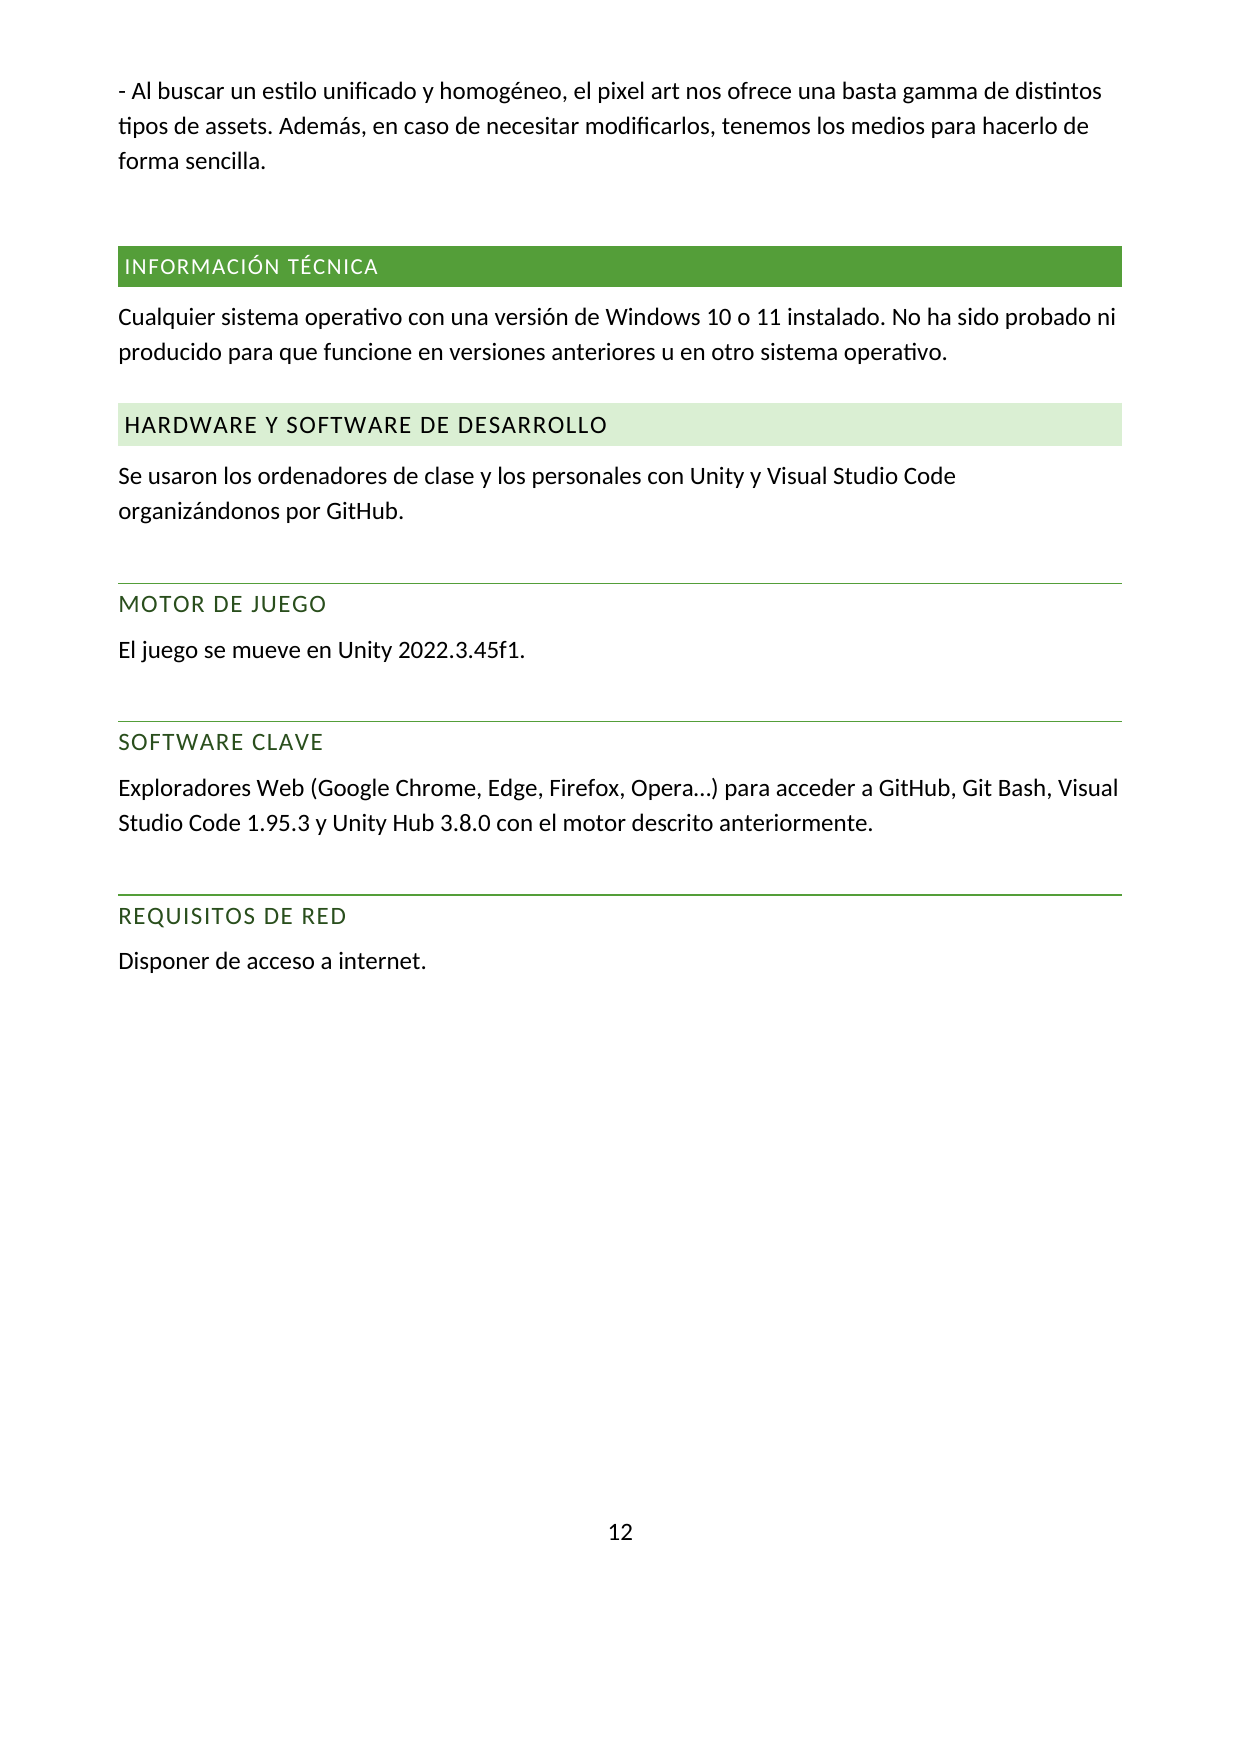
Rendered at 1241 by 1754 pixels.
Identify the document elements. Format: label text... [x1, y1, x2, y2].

subtitle Requisitos de red [118, 896, 1122, 930]
text Se usaron los ordenadores de clase y los personales con Unity y Visual Studio Code organizándonos por GitHub. [118, 461, 1122, 526]
text Cualquier sistema operativo con una versión de Windows 10 o 11 instalado. No ha sido probado ni producido para que funcione en versiones anteriores u en otro sistema operativo. [118, 301, 1122, 367]
text El juego se mueve en Unity 2022.3.45f1. [118, 634, 1122, 664]
subtitle Hardware y software de desarrollo [124, 409, 1116, 439]
text Disponer de acceso a internet. [118, 945, 1122, 976]
subtitle Motor de juego [118, 584, 1122, 619]
text Exploradores Web (Google Chrome, Edge, Firefox, Opera…) para acceder a GitHub, Git Bash, Visual Studio Code 1.95.3 y Unity Hub 3.8.0 con el motor descrito anteriormente. [118, 772, 1122, 837]
text - Al buscar un estilo unificado y homogéneo, el pixel art nos ofrece una basta gamma de distintos tipos de assets. Además, en caso de necesitar modificarlos, tenemos los medios para hacerlo de forma sencilla. [118, 75, 1122, 211]
subtitle Software clave [118, 722, 1122, 757]
subtitle Información Técnica [124, 253, 1116, 281]
